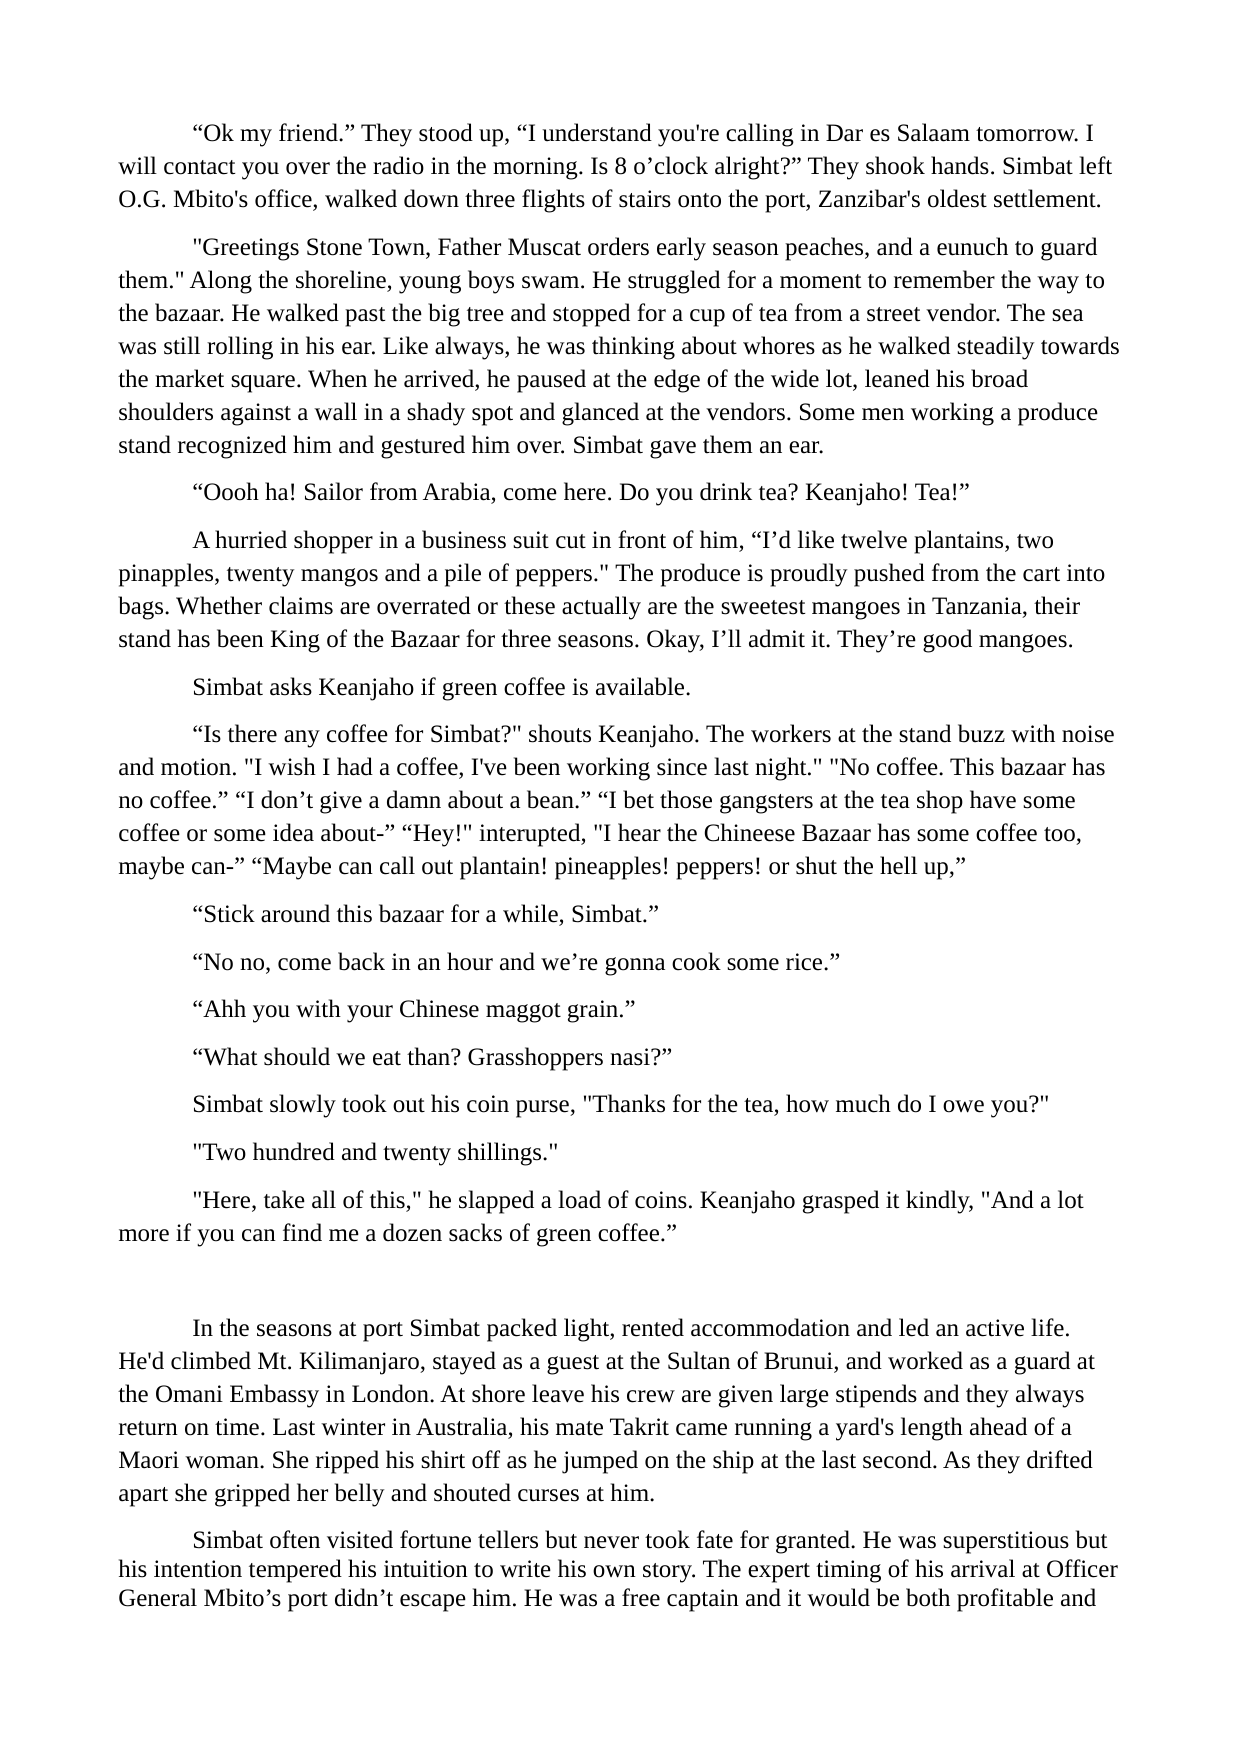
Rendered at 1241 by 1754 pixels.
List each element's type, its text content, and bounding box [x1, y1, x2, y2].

text "Two hundred and twenty shillings." [118, 1137, 1122, 1166]
text “Is there any coffee for Simbat?" shouts Keanjaho. The workers at the stand buzz with noise and motion. "I wish I had a coffee, I've been working since last night." "No coffee. This bazaar has no coffee.” “I don’t give a damn about a bean.” “I bet those gangsters at the tea shop have some coffee or some idea about-” “Hey!" interupted, "I hear the Chineese Bazaar has some coffee too, maybe can-” “Maybe can call out plantain! pineapples! peppers! or shut the hell up,” [118, 719, 1122, 880]
text Simbat often visited fortune tellers but never took fate for granted. He was superstitious but his intention tempered his intuition to write his own story. The expert timing of his arrival at Officer General Mbito’s port didn’t escape him. He was a free captain and it would be both profitable and [118, 1526, 1122, 1612]
text Simbat asks Keanjaho if green coffee is available. [118, 672, 1122, 701]
text “What should we eat than? Grasshoppers nasi?” [118, 1042, 1122, 1071]
text In the seasons at port Simbat packed light, rented accommodation and led an active life. He'd climbed Mt. Kilimanjaro, stayed as a guest at the Sultan of Brunui, and worked as a guard at the Omani Embassy in London. At shore leave his crew are given large stipends and they always return on time. Last winter in Australia, his mate Takrit came running a yard's length ahead of a Maori woman. She ripped his shirt off as he jumped on the ship at the last second. As they drifted apart she gripped her belly and shouted curses at him. [118, 1313, 1122, 1507]
text A hurried shopper in a business suit cut in front of him, “I’d like twelve plantains, two pinapples, twenty mangos and a pile of peppers." The produce is proudly pushed from the cart into bags. Whether claims are overrated or these actually are the sweetest mangoes in Tanzania, their stand has been King of the Bazaar for three seasons. Okay, I’ll admit it. They’re good mangoes. [118, 525, 1122, 653]
text "Here, take all of this," he slapped a load of coins. Keanjaho grasped it kindly, "And a lot more if you can find me a dozen sacks of green coffee.” [118, 1185, 1122, 1246]
text “Stick around this bazaar for a while, Simbat.” [118, 899, 1122, 928]
text “Ok my friend.” They stood up, “I understand you're calling in Dar es Salaam tomorrow. I will contact you over the radio in the morning. Is 8 o’clock alright?” They shook hands. Simbat left O.G. Mbito's office, walked down three flights of stairs onto the port, Zanzibar's oldest settlement. [118, 118, 1122, 213]
text “Oooh ha! Sailor from Arabia, come here. Do you drink tea? Keanjaho! Tea!” [118, 477, 1122, 506]
text “No no, come back in an hour and we’re gonna cook some rice.” [118, 947, 1122, 975]
text “Ahh you with your Chinese maggot grain.” [118, 994, 1122, 1023]
text Simbat slowly took out his coin purse, "Thanks for the tea, how much do I owe you?" [118, 1089, 1122, 1118]
text "Greetings Stone Town, Father Muscat orders early season peaches, and a eunuch to guard them." Along the shoreline, young boys swam. He struggled for a moment to remember the way to the bazaar. He walked past the big tree and stopped for a cup of tea from a street vendor. The sea was still rolling in his ear. Like always, he was thinking about whores as he walked steadily towards the market square. When he arrived, he paused at the edge of the wide lot, leaned his broad shoulders against a wall in a shady spot and glanced at the vendors. Some men working a produce stand recognized him and gestured him over. Simbat gave them an ear. [118, 232, 1122, 459]
